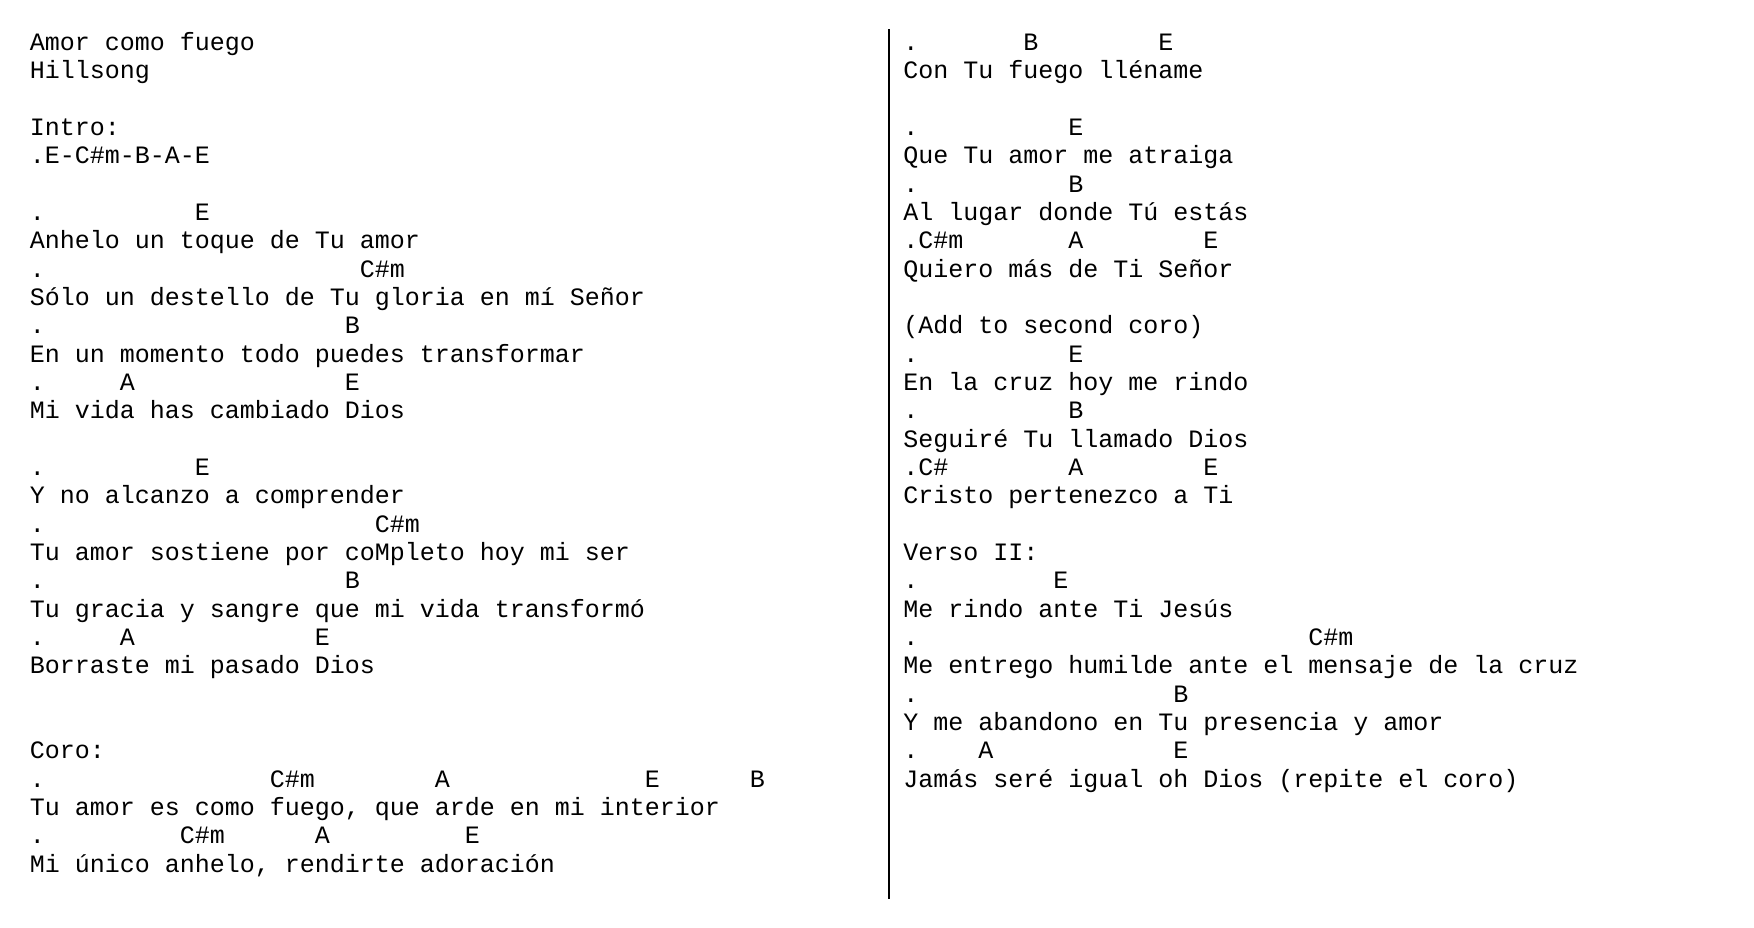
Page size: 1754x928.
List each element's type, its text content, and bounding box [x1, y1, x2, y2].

text . B [903, 398, 1724, 426]
text Y me abandono en Tu presencia y amor [903, 709, 1724, 738]
text . C#m A E [29, 823, 874, 851]
text . E [903, 114, 1724, 143]
text Jamás seré igual oh Dios (repite el coro) [903, 766, 1724, 794]
text Seguiré Tu llamado Dios [903, 426, 1724, 454]
text Mi vida has cambiado Dios [29, 398, 874, 426]
text Tu amor es como fuego, que arde en mi interior [29, 794, 874, 823]
text . A E [29, 369, 874, 398]
text . B [29, 568, 874, 596]
text . B E [903, 29, 1724, 58]
text Sólo un destello de Tu gloria en mí Señor [29, 284, 874, 313]
text Borraste mi pasado Dios [29, 653, 874, 681]
text En un momento todo puedes transformar [29, 341, 874, 369]
text . E [903, 568, 1724, 596]
text Que Tu amor me atraiga [903, 143, 1724, 171]
text . E [903, 341, 1724, 369]
text Con Tu fuego lléname [903, 58, 1724, 86]
text .E-C#m-B-A-E [29, 143, 874, 171]
text Anhelo un toque de Tu amor [29, 228, 874, 256]
text . C#m [29, 511, 874, 539]
text Coro: [29, 738, 874, 766]
text (Add to second coro) [903, 313, 1724, 341]
text . B [903, 681, 1724, 709]
text . C#m [29, 256, 874, 284]
text . E [29, 199, 874, 228]
text . E [29, 454, 874, 483]
text . B [29, 313, 874, 341]
text Me rindo ante Ti Jesús [903, 596, 1724, 624]
text Tu gracia y sangre que mi vida transformó [29, 596, 874, 624]
text Verso II: [903, 539, 1724, 568]
text . A E [903, 738, 1724, 766]
text Al lugar donde Tú estás [903, 199, 1724, 228]
text Tu amor sostiene por coMpleto hoy mi ser [29, 539, 874, 568]
text .C# A E [903, 454, 1724, 483]
text . C#m [903, 624, 1724, 653]
text Y no alcanzo a comprender [29, 483, 874, 511]
text Cristo pertenezco a Ti [903, 483, 1724, 511]
text Quiero más de Ti Señor [903, 256, 1724, 284]
text Hillsong [29, 58, 874, 86]
text . C#m A E B [29, 766, 874, 794]
text . A E [29, 624, 874, 653]
text Me entrego humilde ante el mensaje de la cruz [903, 653, 1724, 681]
text .C#m A E [903, 228, 1724, 256]
text Intro: [29, 114, 874, 143]
text En la cruz hoy me rindo [903, 369, 1724, 398]
text Mi único anhelo, rendirte adoración [29, 851, 874, 879]
text Amor como fuego [29, 29, 874, 58]
text . B [903, 171, 1724, 199]
